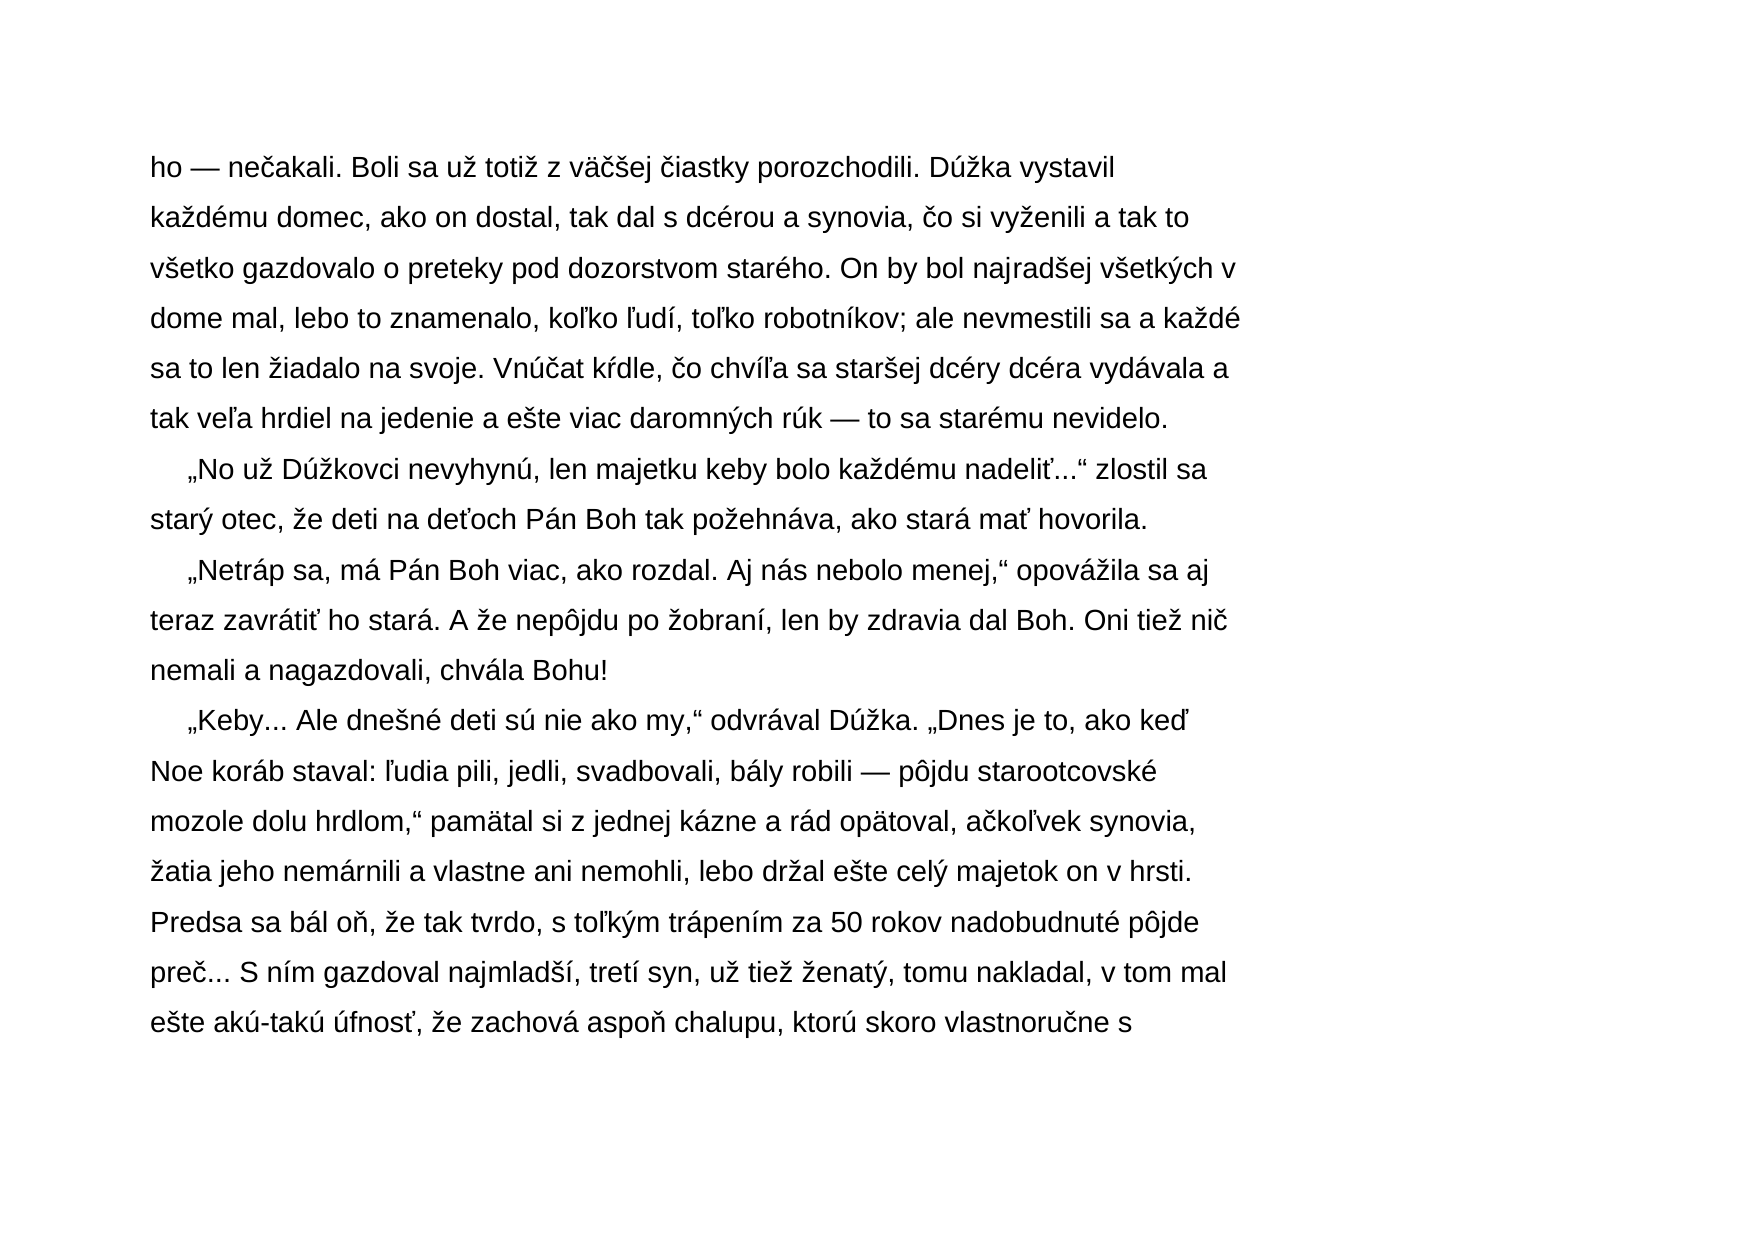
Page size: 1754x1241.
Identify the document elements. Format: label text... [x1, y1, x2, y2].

text ho — nečakali. Boli sa už totiž z väčšej čiastky porozchodili. Dúžka vystavil každému domec, ako on dostal, tak dal s dcérou a synovia, čo si vyženili a tak to všetko gazdovalo o preteky pod dozorstvom starého. On by bol naj­radšej všetkých v dome mal, lebo to znamenalo, koľko ľudí, toľko robotníkov; ale nevmestili sa a každé sa to len žiadalo na svoje. Vnúčat kŕdle, čo chvíľa sa staršej dcéry dcéra vydávala a tak veľa hrdiel na jedenie a ešte viac daromných rúk — to sa starému nevidelo. [150, 150, 1242, 435]
text „Keby... Ale dnešné deti sú nie ako my,“ odvrával Dúžka. „Dnes je to, ako keď Noe koráb staval: ľudia pili, jedli, svadbovali, bály robili — pôjdu starootcovské mozole dolu hrdlom,“ pamätal si z jednej kázne a rád opätoval, ačkoľvek synovia, žatia jeho nemárnili a vlastne ani nemohli, lebo držal ešte celý majetok on v hrsti. Predsa sa bál oň, že tak tvrdo, s toľkým trápením za 50 rokov nadobudnuté pôjde preč... S ním gazdoval naj­mladší, tretí syn, už tiež ženatý, tomu nakladal, v tom mal ešte akú-takú úfnosť, že zachová aspoň chalupu, ktorú skoro vlastnoručne s [150, 703, 1242, 1039]
text „Netráp sa, má Pán Boh viac, ako rozdal. Aj nás nebolo menej,“ opovážila sa aj teraz zavrátiť ho stará. A že nepôjdu po žobraní, len by zdravia dal Boh. Oni tiež nič nemali a nagazdovali, chvála Bohu! [150, 552, 1242, 687]
text „No už Dúžkovci nevyhynú, len majetku keby bolo každému nadeliť...“ zlostil sa starý otec, že deti na deťoch Pán Boh tak požehnáva, ako stará mať hovorila. [150, 452, 1242, 536]
